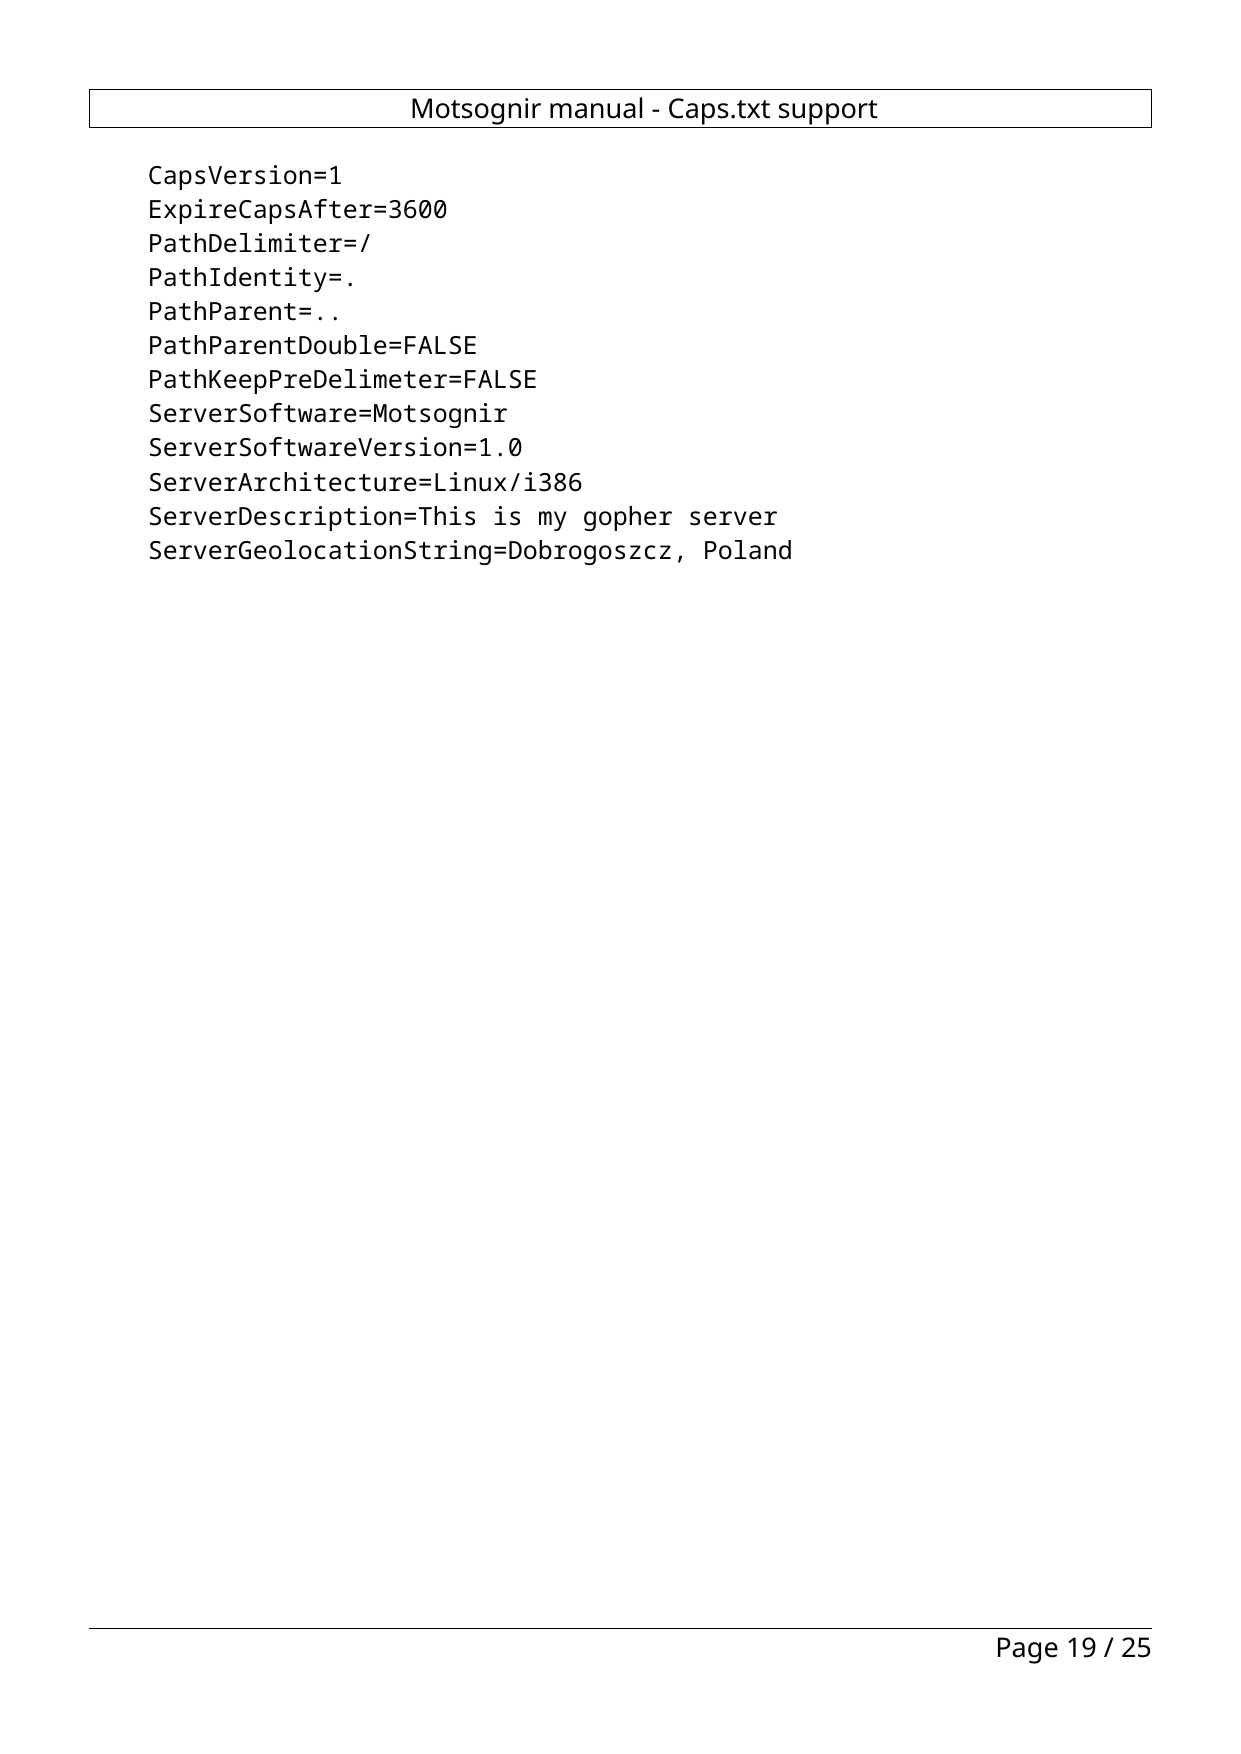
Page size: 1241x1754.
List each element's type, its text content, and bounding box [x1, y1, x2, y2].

text PathKeepPreDelimeter=FALSE [148, 362, 1152, 396]
text PathParentDouble=FALSE [148, 328, 1152, 362]
text CapsVersion=1 [148, 158, 1152, 192]
text ServerSoftwareVersion=1.0 [148, 430, 1152, 464]
text PathIdentity=. [148, 260, 1152, 294]
text ServerGeolocationString=Dobrogoszcz, Poland [148, 532, 1152, 566]
text ExpireCapsAfter=3600 [148, 192, 1152, 226]
text ServerSoftware=Motsognir [148, 396, 1152, 430]
text ServerDescription=This is my gopher server [148, 498, 1152, 532]
text PathParent=.. [148, 294, 1152, 328]
text PathDelimiter=/ [148, 226, 1152, 260]
text ServerArchitecture=Linux/i386 [148, 464, 1152, 498]
